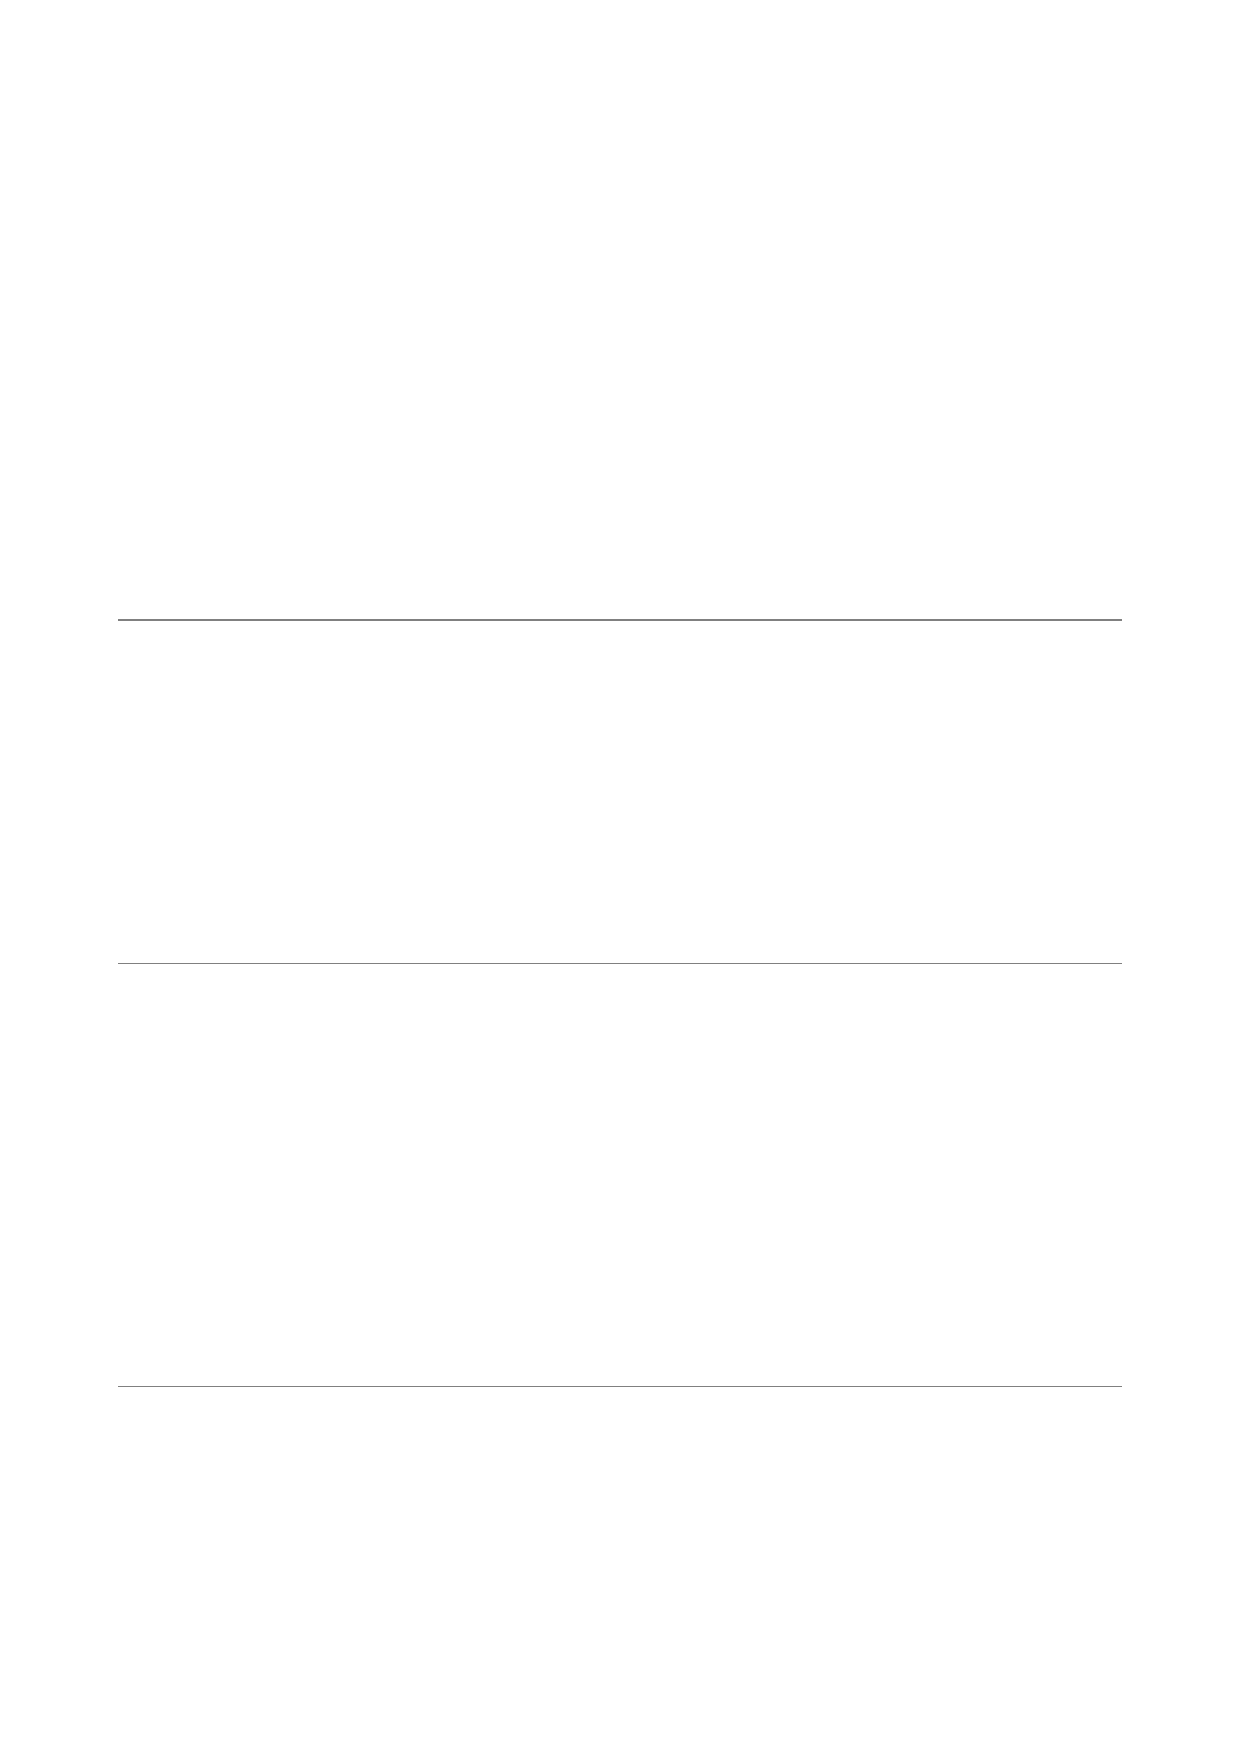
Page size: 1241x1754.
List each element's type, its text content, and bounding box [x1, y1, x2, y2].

text Потому что у всех объектов по умолчанию есть метод: [118, 404, 1122, 432]
text Теперь s — просто функция. Чтобы сказать ей: [118, 1126, 1122, 1189]
text let s = Object.prototype.toString; [118, 1073, 1122, 1096]
text // "[object Array]" [118, 1563, 1122, 1587]
subtitle 2️⃣ В чём «секретная сила» Object.prototype.toString [118, 670, 1122, 756]
text Object.prototype.toString [118, 451, 1122, 475]
text Но он смотрит НЕ на сам объект, а на this, в контексте которого вызван. [118, 899, 1122, 929]
text let arr = []; [118, 1493, 1122, 1516]
text alert(obj.toString()); // [object Object] [118, 351, 1122, 374]
text Object.prototype.toString.call(arr); [118, 1540, 1122, 1563]
subtitle Итог (1 строка) [118, 118, 1122, 161]
subtitle 3️⃣ Зачем нужен call [118, 1014, 1122, 1060]
text И он возвращает строку формата: [118, 504, 1122, 533]
text 👉 isPrototypeOf и instanceof всегда смотрят на ТЕКУЩУЮ цепочку прототипов [118, 174, 1122, 204]
subtitle 4️⃣ Пример с массивом [118, 1437, 1122, 1480]
subtitle 1️⃣ Почему {} превращается в [object Object] [118, 244, 1122, 291]
text [object ТИП] [118, 552, 1122, 576]
text используется call: [118, 1269, 1122, 1299]
text «Считай, что this = arr» [177, 1208, 1063, 1239]
text let obj = {}; [118, 303, 1122, 327]
text s.call(arr); [118, 1319, 1122, 1342]
text Этот метод универсальный. [118, 768, 1122, 797]
text Он НЕ привязан к {}. Его можно вызвать для любого значения и он скажет, что это за тип. [118, 816, 1122, 880]
